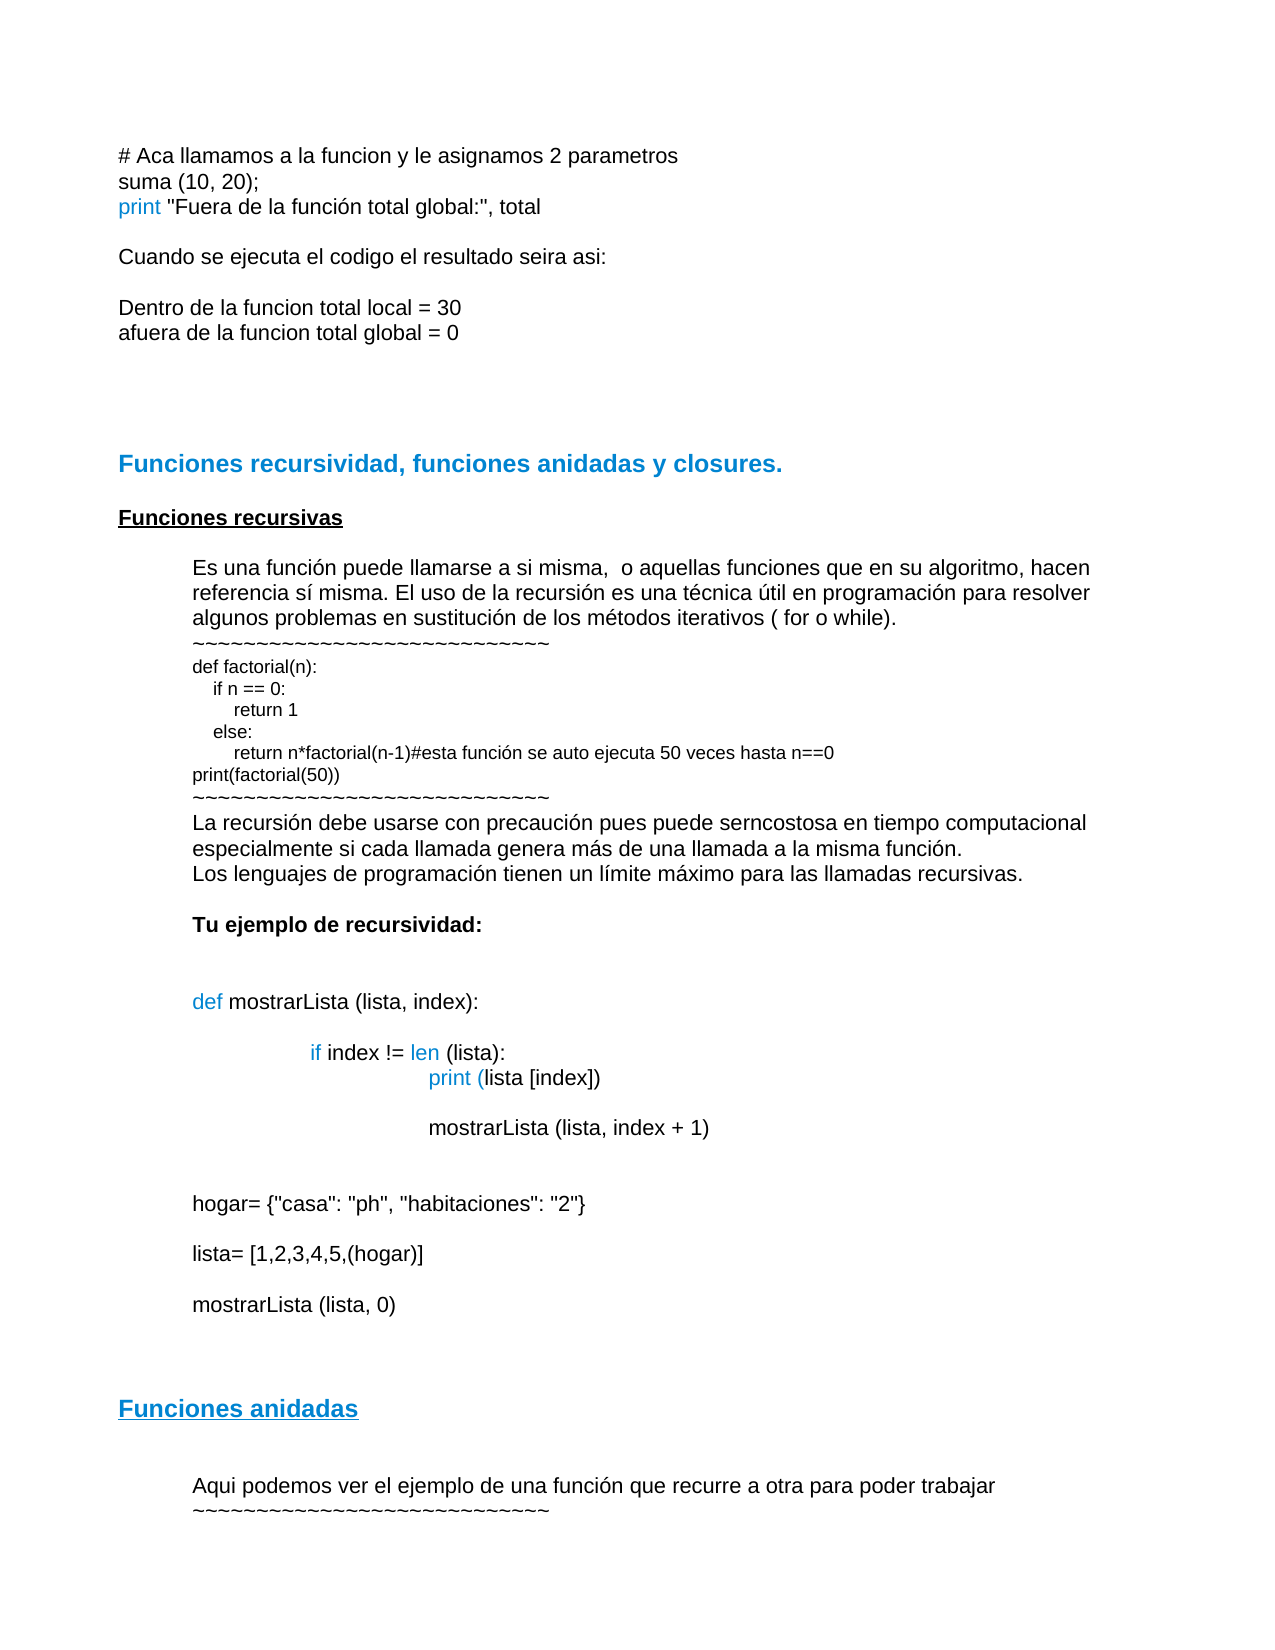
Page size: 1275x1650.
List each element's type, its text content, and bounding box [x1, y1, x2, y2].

text hogar= {"casa": "ph", "habitaciones": "2"} [192, 1191, 1157, 1216]
text else: [192, 720, 1157, 742]
text mostrarLista (lista, 0) [192, 1292, 1157, 1317]
text ~~~~~~~~~~~~~~~~~~~~~~~~~~~~ [192, 1498, 1157, 1523]
text mostrarLista (lista, index + 1) [192, 1115, 1157, 1140]
text Cuando se ejecuta el codigo el resultado seira asi: [118, 244, 1157, 269]
text if n == 0: [192, 677, 1157, 699]
text Tu ejemplo de recursividad: [192, 912, 1157, 937]
text Funciones recursivas [118, 504, 1157, 530]
text suma (10, 20); [118, 168, 1157, 194]
text print (lista [index]) [192, 1065, 1157, 1090]
text print(factorial(50)) [192, 763, 1157, 785]
text Es una función puede llamarse a si misma, o aquellas funciones que en su algoritmo, hacen referencia sí misma. El uso de la recursión es una técnica útil en programación para resolver algunos problemas en sustitución de los métodos iterativos ( for o while). [192, 555, 1157, 631]
text return 1 [192, 699, 1157, 720]
text Funciones anidadas [118, 1393, 1157, 1422]
text La recursión debe usarse con precaución pues puede serncostosa en tiempo computacional especialmente si cada llamada genera más de una llamada a la misma función. [192, 810, 1157, 861]
text def mostrarLista (lista, index): [192, 989, 1157, 1014]
text ~~~~~~~~~~~~~~~~~~~~~~~~~~~~ [192, 785, 1157, 810]
text ~~~~~~~~~~~~~~~~~~~~~~~~~~~~ [192, 631, 1157, 656]
text # Aca llamamos a la funcion y le asignamos 2 parametros [118, 143, 1157, 168]
text print "Fuera de la función total global:", total [118, 194, 1157, 219]
text Aqui podemos ver el ejemplo de una función que recurre a otra para poder trabajar [192, 1473, 1157, 1498]
text def factorial(n): [192, 656, 1157, 677]
text afuera de la funcion total global = 0 [118, 320, 1157, 345]
text return n*factorial(n-1)#esta función se auto ejecuta 50 veces hasta n==0 [192, 742, 1157, 763]
text Dentro de la funcion total local = 30 [118, 294, 1157, 320]
text Los lenguajes de programación tienen un límite máximo para las llamadas recursivas. [192, 861, 1157, 886]
text lista= [1,2,3,4,5,(hogar)] [192, 1241, 1157, 1266]
text Funciones recursividad, funciones anidadas y closures. [118, 449, 1157, 478]
text if index != len (lista): [192, 1039, 1157, 1065]
